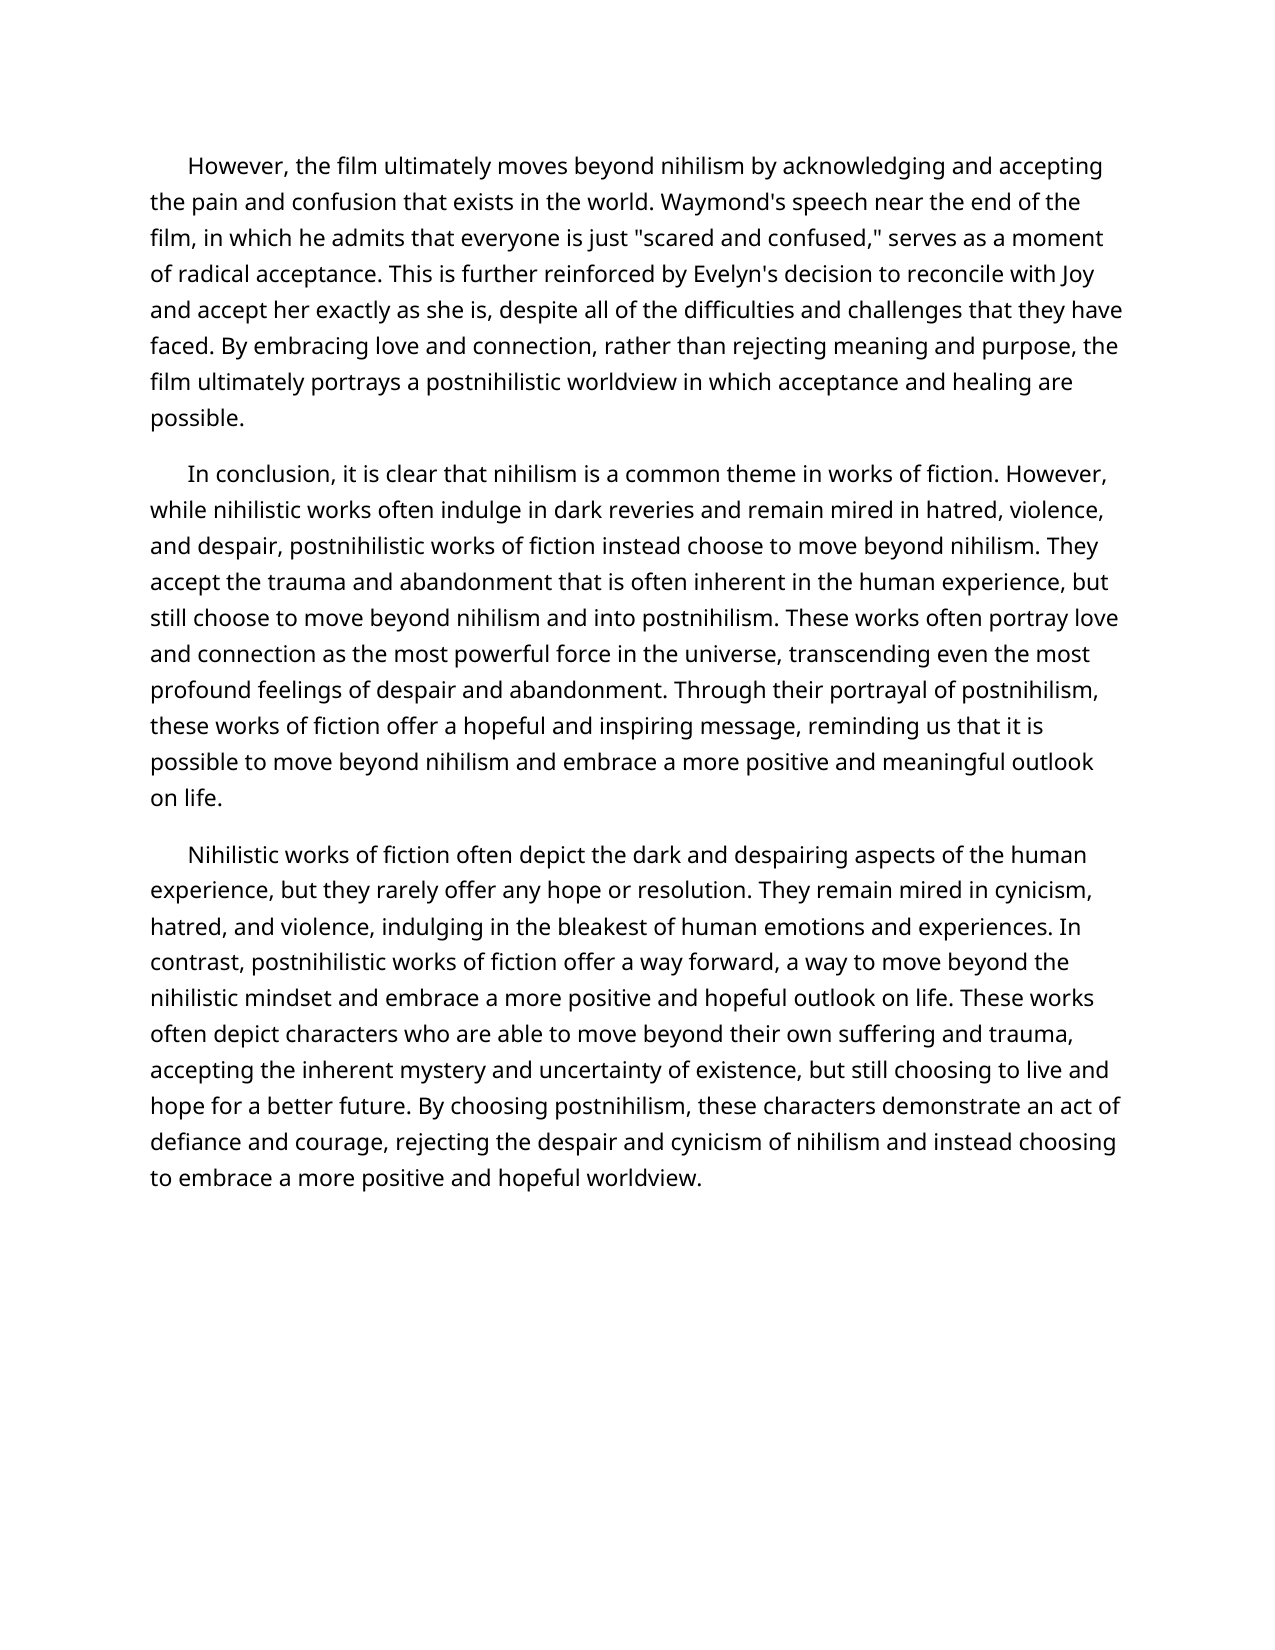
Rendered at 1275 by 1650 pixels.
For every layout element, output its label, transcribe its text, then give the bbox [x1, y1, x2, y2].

text In conclusion, it is clear that nihilism is a common theme in works of fiction. However, while nihilistic works often indulge in dark reveries and remain mired in hatred, violence, and despair, postnihilistic works of fiction instead choose to move beyond nihilism. They accept the trauma and abandonment that is often inherent in the human experience, but still choose to move beyond nihilism and into postnihilism. These works often portray love and connection as the most powerful force in the universe, transcending even the most profound feelings of despair and abandonment. Through their portrayal of postnihilism, these works of fiction offer a hopeful and inspiring message, reminding us that it is possible to move beyond nihilism and embrace a more positive and meaningful outlook on life. [150, 458, 1125, 813]
text However, the film ultimately moves beyond nihilism by acknowledging and accepting the pain and confusion that exists in the world. Waymond's speech near the end of the film, in which he admits that everyone is just "scared and confused," serves as a moment of radical acceptance. This is further reinforced by Evelyn's decision to reconcile with Joy and accept her exactly as she is, despite all of the difficulties and challenges that they have faced. By embracing love and connection, rather than rejecting meaning and purpose, the film ultimately portrays a postnihilistic worldview in which acceptance and healing are possible. [150, 150, 1125, 433]
text Nihilistic works of fiction often depict the dark and despairing aspects of the human experience, but they rarely offer any hope or resolution. They remain mired in cynicism, hatred, and violence, indulging in the bleakest of human emotions and experiences. In contrast, postnihilistic works of fiction offer a way forward, a way to move beyond the nihilistic mindset and embrace a more positive and hopeful outlook on life. These works often depict characters who are able to move beyond their own suffering and trauma, accepting the inherent mystery and uncertainty of existence, but still choosing to live and hope for a better future. By choosing postnihilism, these characters demonstrate an act of defiance and courage, rejecting the despair and cynicism of nihilism and instead choosing to embrace a more positive and hopeful worldview. [150, 838, 1125, 1193]
